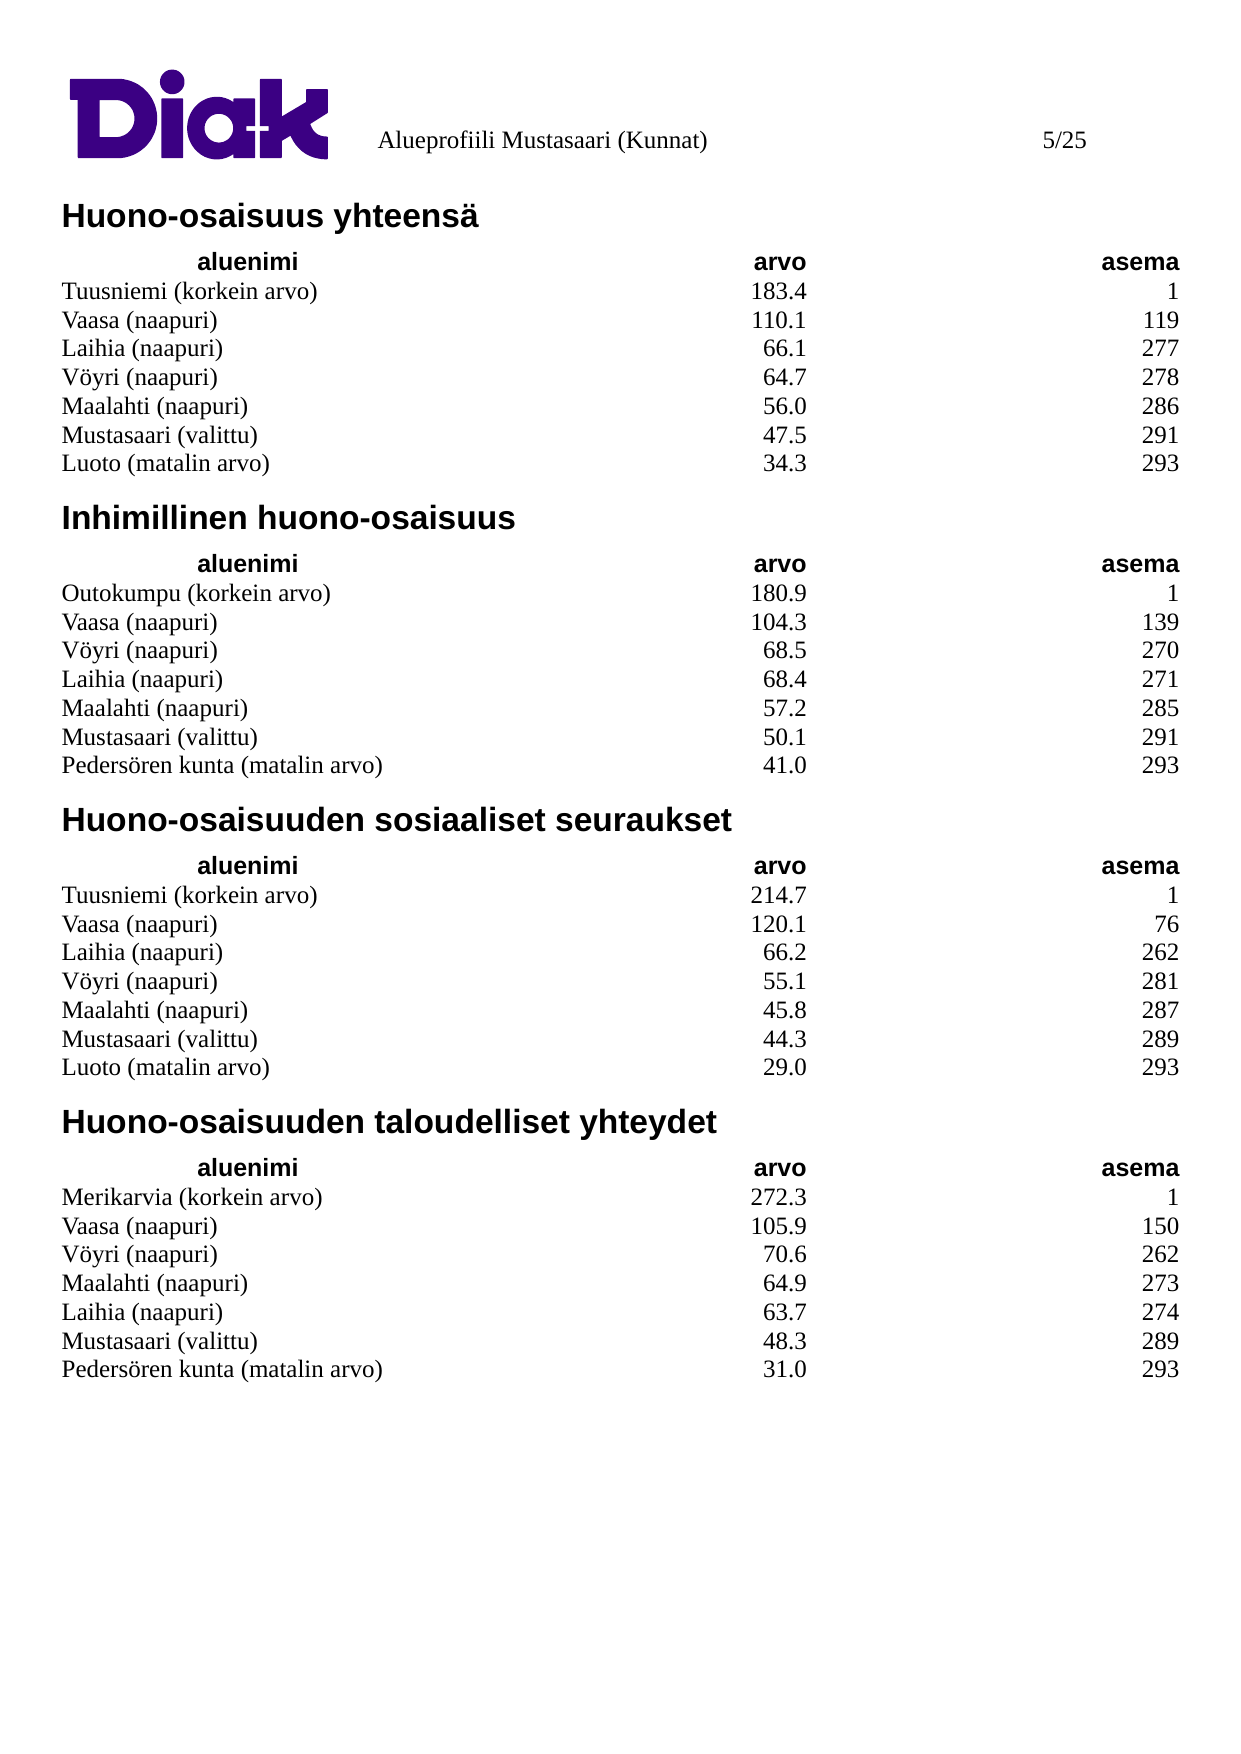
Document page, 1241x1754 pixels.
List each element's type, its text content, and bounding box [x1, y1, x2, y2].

table_cell Maalahti (naapuri) [61, 995, 434, 1024]
table_cell 281 [806, 966, 1179, 995]
table_cell 272.3 [434, 1182, 806, 1211]
table_cell 293 [806, 449, 1179, 477]
table_cell Pedersören kunta (matalin arvo) [61, 751, 434, 779]
table_header arvo [434, 549, 806, 578]
table_cell Vöyri (naapuri) [61, 362, 434, 391]
table_cell 68.5 [434, 636, 806, 664]
table_cell Tuusniemi (korkein arvo) [61, 276, 434, 305]
table_cell 64.9 [434, 1268, 806, 1297]
table_cell 50.1 [434, 722, 806, 751]
table_header aluenimi [61, 851, 434, 880]
table_cell 41.0 [434, 751, 806, 779]
table_cell Maalahti (naapuri) [61, 391, 434, 420]
table_cell 278 [806, 362, 1179, 391]
table_cell Vöyri (naapuri) [61, 636, 434, 664]
table_cell 270 [806, 636, 1179, 664]
table_cell 286 [806, 391, 1179, 420]
subtitle Huono-osaisuuden sosiaaliset seuraukset [61, 800, 1179, 839]
table_cell 293 [806, 1053, 1179, 1081]
table_header aluenimi [61, 247, 434, 276]
table_cell 47.5 [434, 420, 806, 448]
table_cell 55.1 [434, 966, 806, 995]
table_cell 63.7 [434, 1297, 806, 1326]
table_cell 104.3 [434, 607, 806, 636]
table_header arvo [434, 1153, 806, 1182]
table_cell 273 [806, 1268, 1179, 1297]
subtitle Inhimillinen huono-osaisuus [61, 498, 1179, 537]
table_cell 45.8 [434, 995, 806, 1024]
table_cell 289 [806, 1024, 1179, 1052]
subtitle Huono-osaisuus yhteensä [61, 196, 1179, 235]
table_cell 76 [806, 909, 1179, 937]
table_cell Vaasa (naapuri) [61, 305, 434, 333]
table_cell 1 [806, 276, 1179, 305]
table_cell 57.2 [434, 693, 806, 722]
table_cell Tuusniemi (korkein arvo) [61, 880, 434, 909]
table_cell Mustasaari (valittu) [61, 722, 434, 751]
table_cell 289 [806, 1326, 1179, 1354]
table_cell 274 [806, 1297, 1179, 1326]
table_cell Pedersören kunta (matalin arvo) [61, 1355, 434, 1383]
table_cell 66.2 [434, 938, 806, 966]
table_cell 293 [806, 1355, 1179, 1383]
table_cell 66.1 [434, 334, 806, 362]
table_cell 214.7 [434, 880, 806, 909]
table_cell 1 [806, 880, 1179, 909]
table_cell Laihia (naapuri) [61, 664, 434, 693]
table_cell 110.1 [434, 305, 806, 333]
table_cell Mustasaari (valittu) [61, 420, 434, 448]
table_header aluenimi [61, 1153, 434, 1182]
table_cell Merikarvia (korkein arvo) [61, 1182, 434, 1211]
table_cell 68.4 [434, 664, 806, 693]
table_cell 105.9 [434, 1211, 806, 1239]
table_cell Mustasaari (valittu) [61, 1024, 434, 1052]
table_cell 1 [806, 1182, 1179, 1211]
table_header asema [806, 549, 1179, 578]
table_cell 119 [806, 305, 1179, 333]
table_cell Laihia (naapuri) [61, 334, 434, 362]
table_cell Vöyri (naapuri) [61, 1240, 434, 1268]
table_cell 44.3 [434, 1024, 806, 1052]
table_cell 48.3 [434, 1326, 806, 1354]
table_cell 29.0 [434, 1053, 806, 1081]
table_header asema [806, 851, 1179, 880]
table_cell Vaasa (naapuri) [61, 607, 434, 636]
table_cell 271 [806, 664, 1179, 693]
table_cell 291 [806, 722, 1179, 751]
table_cell Mustasaari (valittu) [61, 1326, 434, 1354]
table_cell 139 [806, 607, 1179, 636]
table_cell 150 [806, 1211, 1179, 1239]
table_cell 287 [806, 995, 1179, 1024]
table_cell 1 [806, 578, 1179, 607]
table_cell Luoto (matalin arvo) [61, 449, 434, 477]
table_cell 180.9 [434, 578, 806, 607]
table_cell Maalahti (naapuri) [61, 693, 434, 722]
table_cell Vaasa (naapuri) [61, 909, 434, 937]
subtitle Huono-osaisuuden taloudelliset yhteydet [61, 1102, 1179, 1141]
table_cell 64.7 [434, 362, 806, 391]
table_cell 291 [806, 420, 1179, 448]
table_cell Vöyri (naapuri) [61, 966, 434, 995]
table_cell 262 [806, 1240, 1179, 1268]
table_cell 70.6 [434, 1240, 806, 1268]
table_header arvo [434, 247, 806, 276]
table_cell 285 [806, 693, 1179, 722]
table_cell 34.3 [434, 449, 806, 477]
table_cell 120.1 [434, 909, 806, 937]
table_cell Outokumpu (korkein arvo) [61, 578, 434, 607]
table_cell 262 [806, 938, 1179, 966]
table_cell 183.4 [434, 276, 806, 305]
table_header asema [806, 1153, 1179, 1182]
table_cell Vaasa (naapuri) [61, 1211, 434, 1239]
table_header asema [806, 247, 1179, 276]
table_header aluenimi [61, 549, 434, 578]
table_cell 56.0 [434, 391, 806, 420]
table_cell 31.0 [434, 1355, 806, 1383]
table_cell Maalahti (naapuri) [61, 1268, 434, 1297]
table_header arvo [434, 851, 806, 880]
table_cell Luoto (matalin arvo) [61, 1053, 434, 1081]
table_cell Laihia (naapuri) [61, 938, 434, 966]
table_cell 277 [806, 334, 1179, 362]
table_cell 293 [806, 751, 1179, 779]
table_cell Laihia (naapuri) [61, 1297, 434, 1326]
